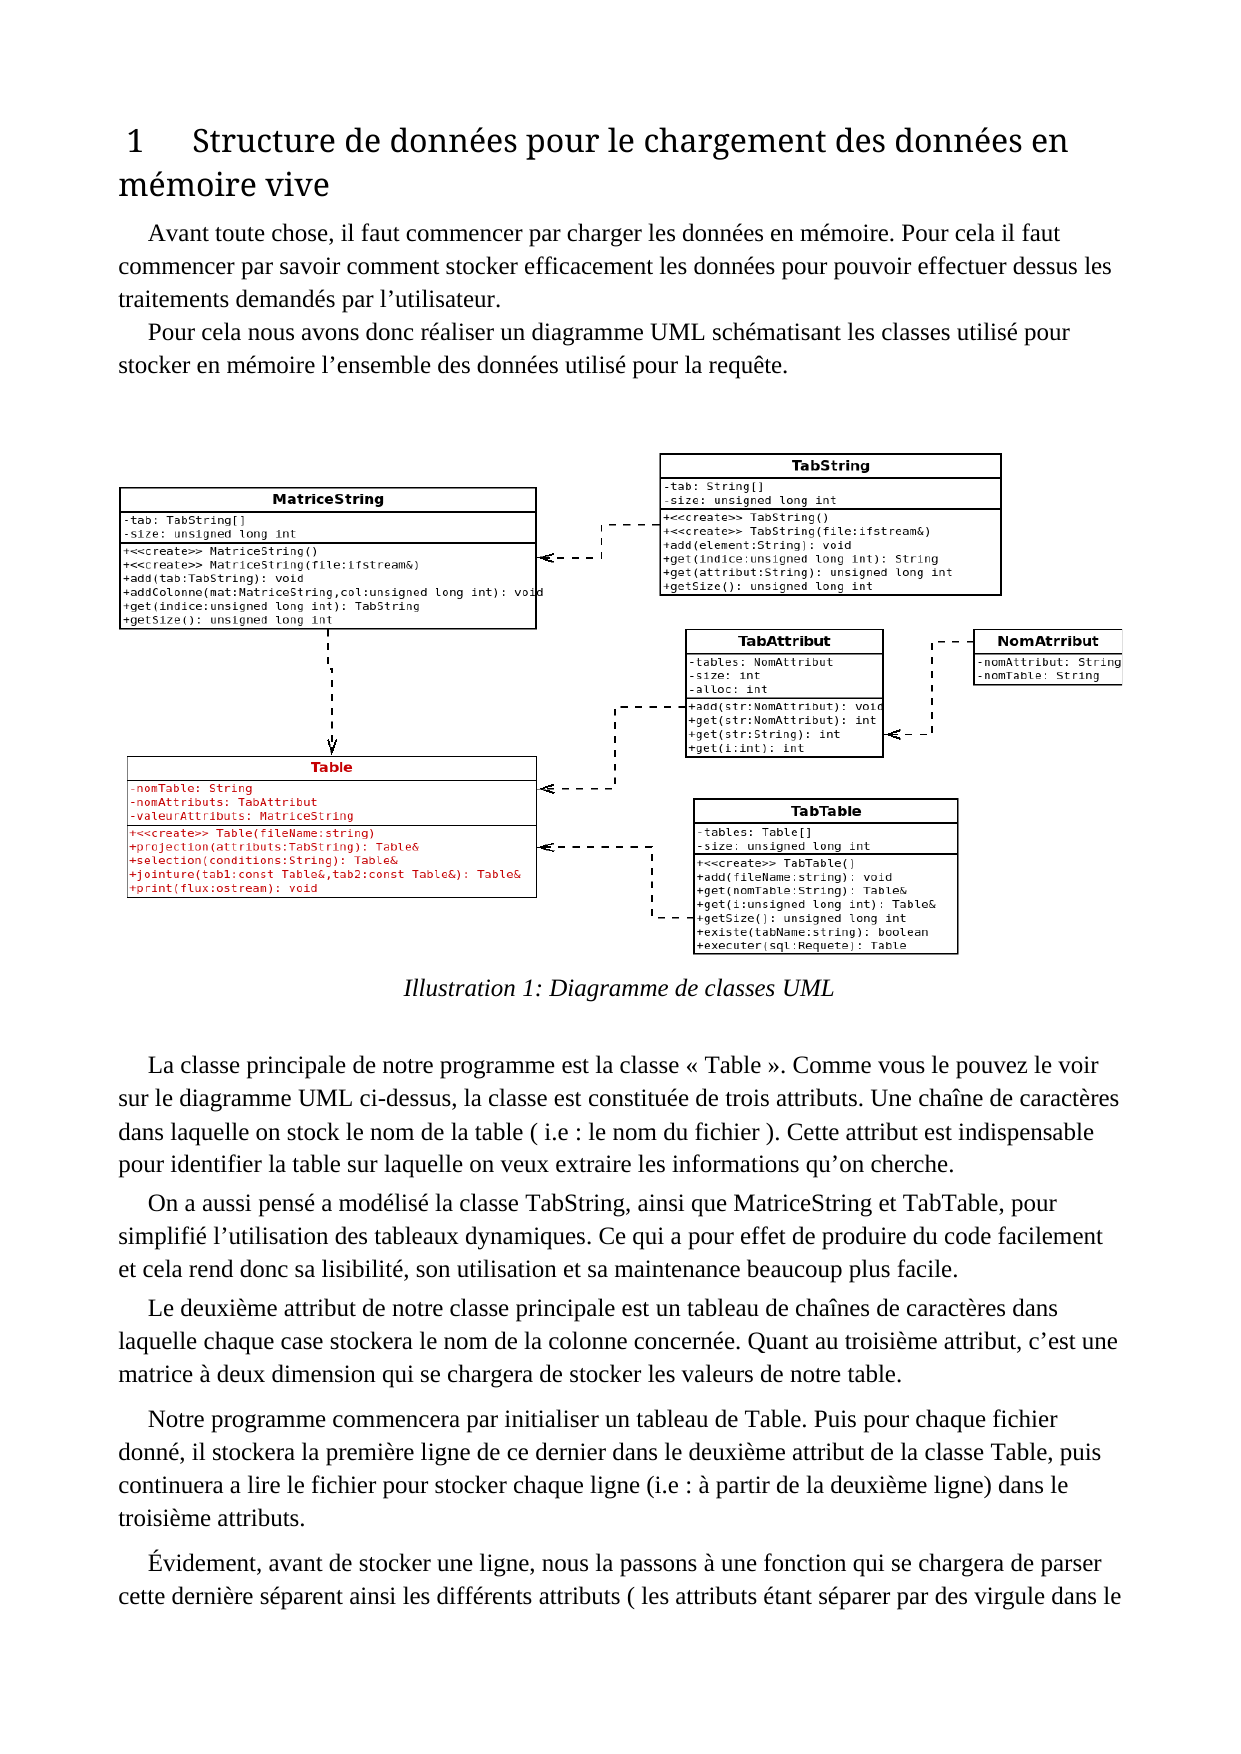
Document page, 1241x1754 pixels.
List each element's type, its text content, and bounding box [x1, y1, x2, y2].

text Notre programme commencera par initialiser un tableau de Table. Puis pour chaque fichier donné, il stockera la première ligne de ce dernier dans le deuxième attribut de la classe Table, puis continuera a lire le fichier pour stocker chaque ligne (i.e : à partir de la deuxième ligne) dans le troisième attributs. [118, 1404, 1122, 1532]
picture [118, 452, 1123, 955]
text Illustration 1: Diagramme de classes UML [118, 955, 1122, 1001]
text La classe principale de notre programme est la classe « Table ». Comme vous le pouvez le voir sur le diagramme UML ci-dessus, la classe est constituée de trois attributs. Une chaîne de caractères dans laquelle on stock le nom de la table ( i.e : le nom du fichier ). Cette attribut est indispensable pour identifier la table sur laquelle on veux extraire les informations qu’on cherche. [118, 1051, 1122, 1178]
subtitle Structure de données pour le chargement des données en mémoire vive [118, 118, 1122, 206]
text On a aussi pensé a modélisé la classe TabString, ainsi que MatriceString et TabTable, pour simplifié l’utilisation des tableaux dynamiques. Ce qui a pour effet de produire du code facilement et cela rend donc sa lisibilité, son utilisation et sa maintenance beaucoup plus facile. [118, 1188, 1122, 1283]
text Le deuxième attribut de notre classe principale est un tableau de chaînes de caractères dans laquelle chaque case stockera le nom de la colonne concernée. Quant au troisième attribut, c’est une matrice à deux dimension qui se chargera de stocker les valeurs de notre table. [118, 1293, 1122, 1388]
text Avant toute chose, il faut commencer par charger les données en mémoire. Pour cela il faut commencer par savoir comment stocker efficacement les données pour pouvoir effectuer dessus les traitements demandés par l’utilisateur. [118, 218, 1122, 313]
text Pour cela nous avons donc réaliser un diagramme UML schématisant les classes utilisé pour stocker en mémoire l’ensemble des données utilisé pour la requête. [118, 317, 1122, 379]
text Évidement, avant de stocker une ligne, nous la passons à une fonction qui se chargera de parser cette dernière séparent ainsi les différents attributs ( les attributs étant séparer par des virgule dans le [118, 1548, 1122, 1610]
